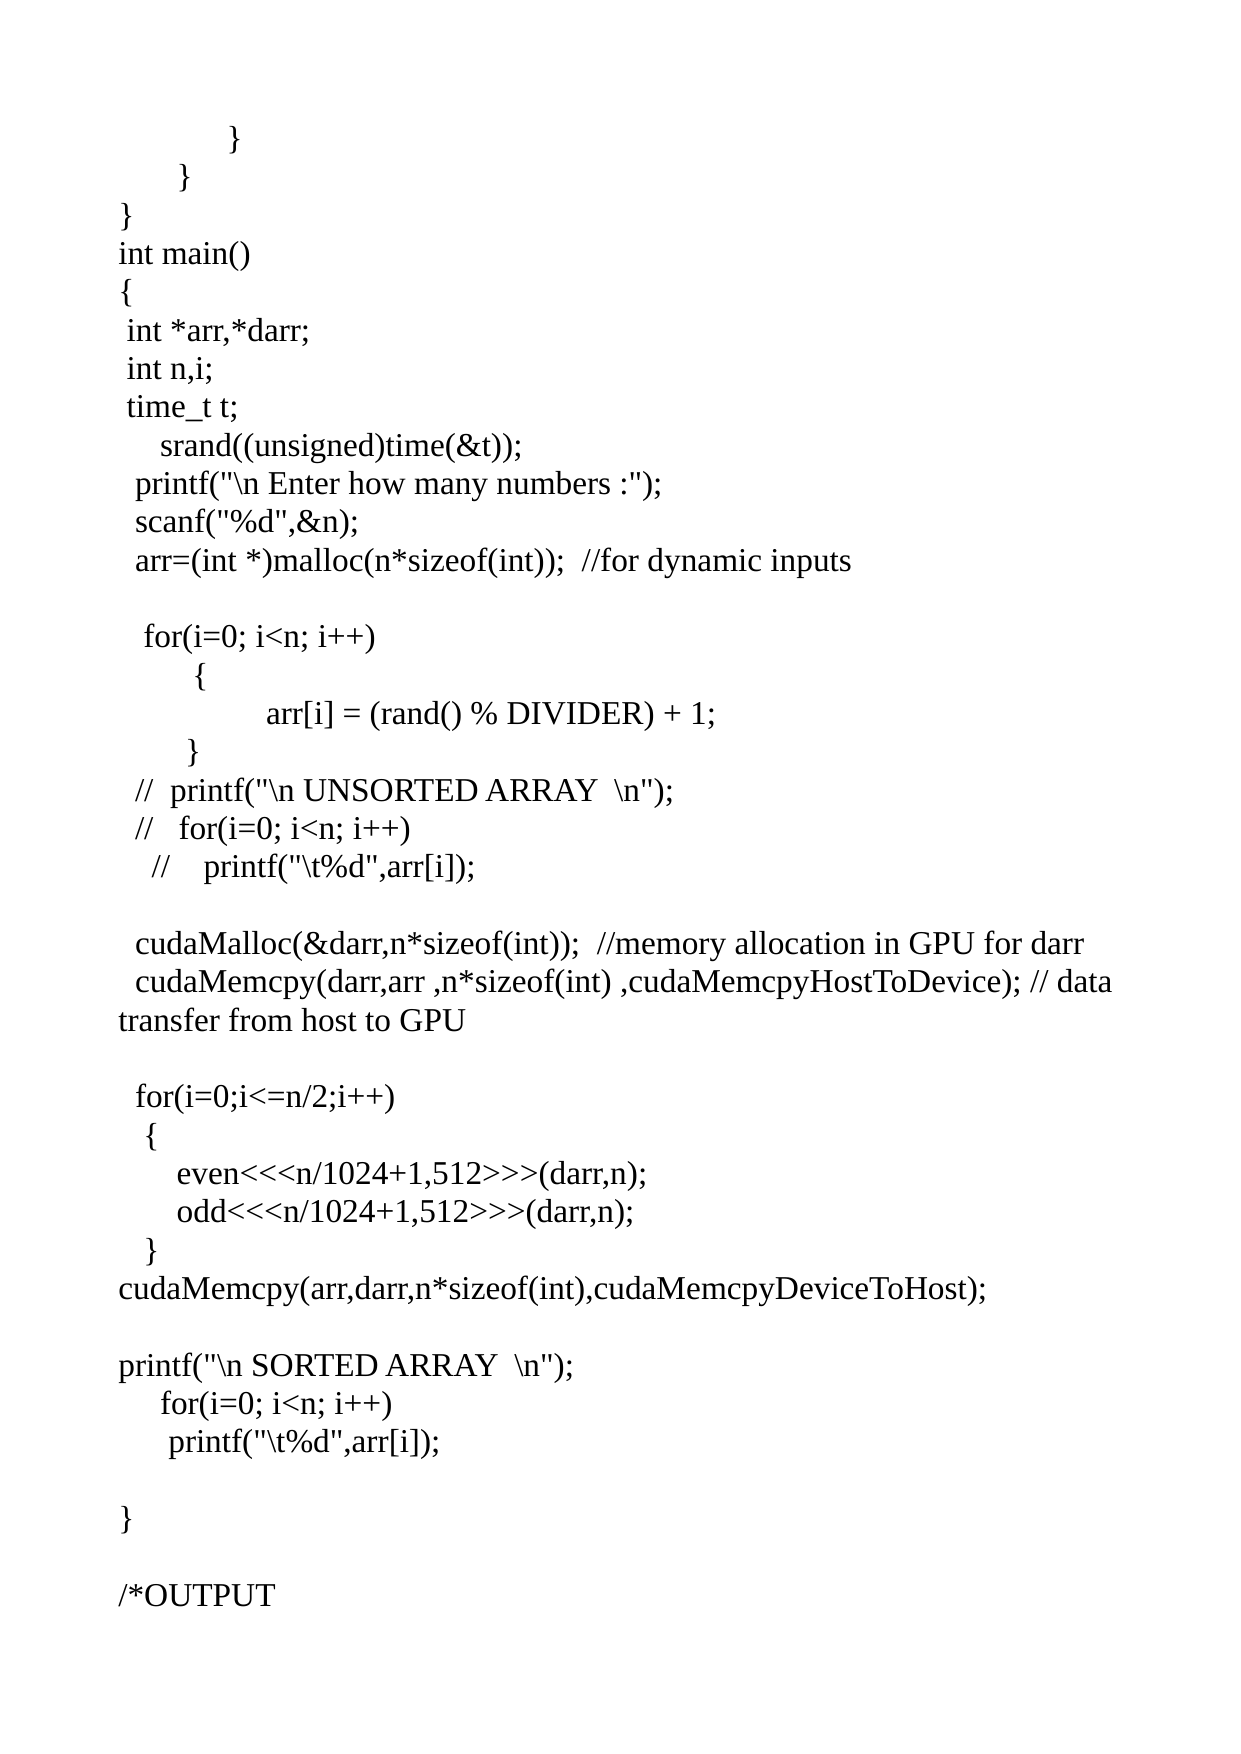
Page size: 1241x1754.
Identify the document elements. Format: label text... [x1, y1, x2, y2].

text // for(i=0; i<n; i++) [118, 808, 1122, 846]
text for(i=0;i<=n/2;i++) [118, 1076, 1122, 1115]
text time_t t; [118, 386, 1122, 425]
text for(i=0; i<n; i++) [118, 1383, 1122, 1421]
text printf("\t%d",arr[i]); [118, 1421, 1122, 1460]
text } [118, 118, 1122, 156]
text scanf("%d",&n); [118, 501, 1122, 540]
text int main() [118, 233, 1122, 271]
text cudaMalloc(&darr,n*sizeof(int)); //memory allocation in GPU for darr [118, 923, 1122, 961]
text printf("\n SORTED ARRAY \n"); [118, 1345, 1122, 1383]
text // printf("\n UNSORTED ARRAY \n"); [118, 770, 1122, 808]
text even<<<n/1024+1,512>>>(darr,n); [118, 1153, 1122, 1191]
text } [118, 195, 1122, 233]
text } [118, 1498, 1122, 1536]
text { [118, 655, 1122, 693]
text } [118, 156, 1122, 195]
text } [118, 731, 1122, 770]
text { [118, 1115, 1122, 1153]
text int *arr,*darr; [118, 310, 1122, 348]
text int n,i; [118, 348, 1122, 386]
text } [118, 1230, 1122, 1268]
text // printf("\t%d",arr[i]); [118, 846, 1122, 885]
text /*OUTPUT [118, 1575, 1122, 1613]
text for(i=0; i<n; i++) [118, 616, 1122, 655]
text printf("\n Enter how many numbers :"); [118, 463, 1122, 501]
text { [118, 271, 1122, 310]
text arr[i] = (rand() % DIVIDER) + 1; [118, 693, 1122, 731]
text srand((unsigned)time(&t)); [118, 425, 1122, 463]
text arr=(int *)malloc(n*sizeof(int)); //for dynamic inputs [118, 540, 1122, 578]
text odd<<<n/1024+1,512>>>(darr,n); [118, 1191, 1122, 1230]
text cudaMemcpy(arr,darr,n*sizeof(int),cudaMemcpyDeviceToHost); [118, 1268, 1122, 1306]
text cudaMemcpy(darr,arr ,n*sizeof(int) ,cudaMemcpyHostToDevice); // data transfer from host to GPU [118, 961, 1122, 1038]
